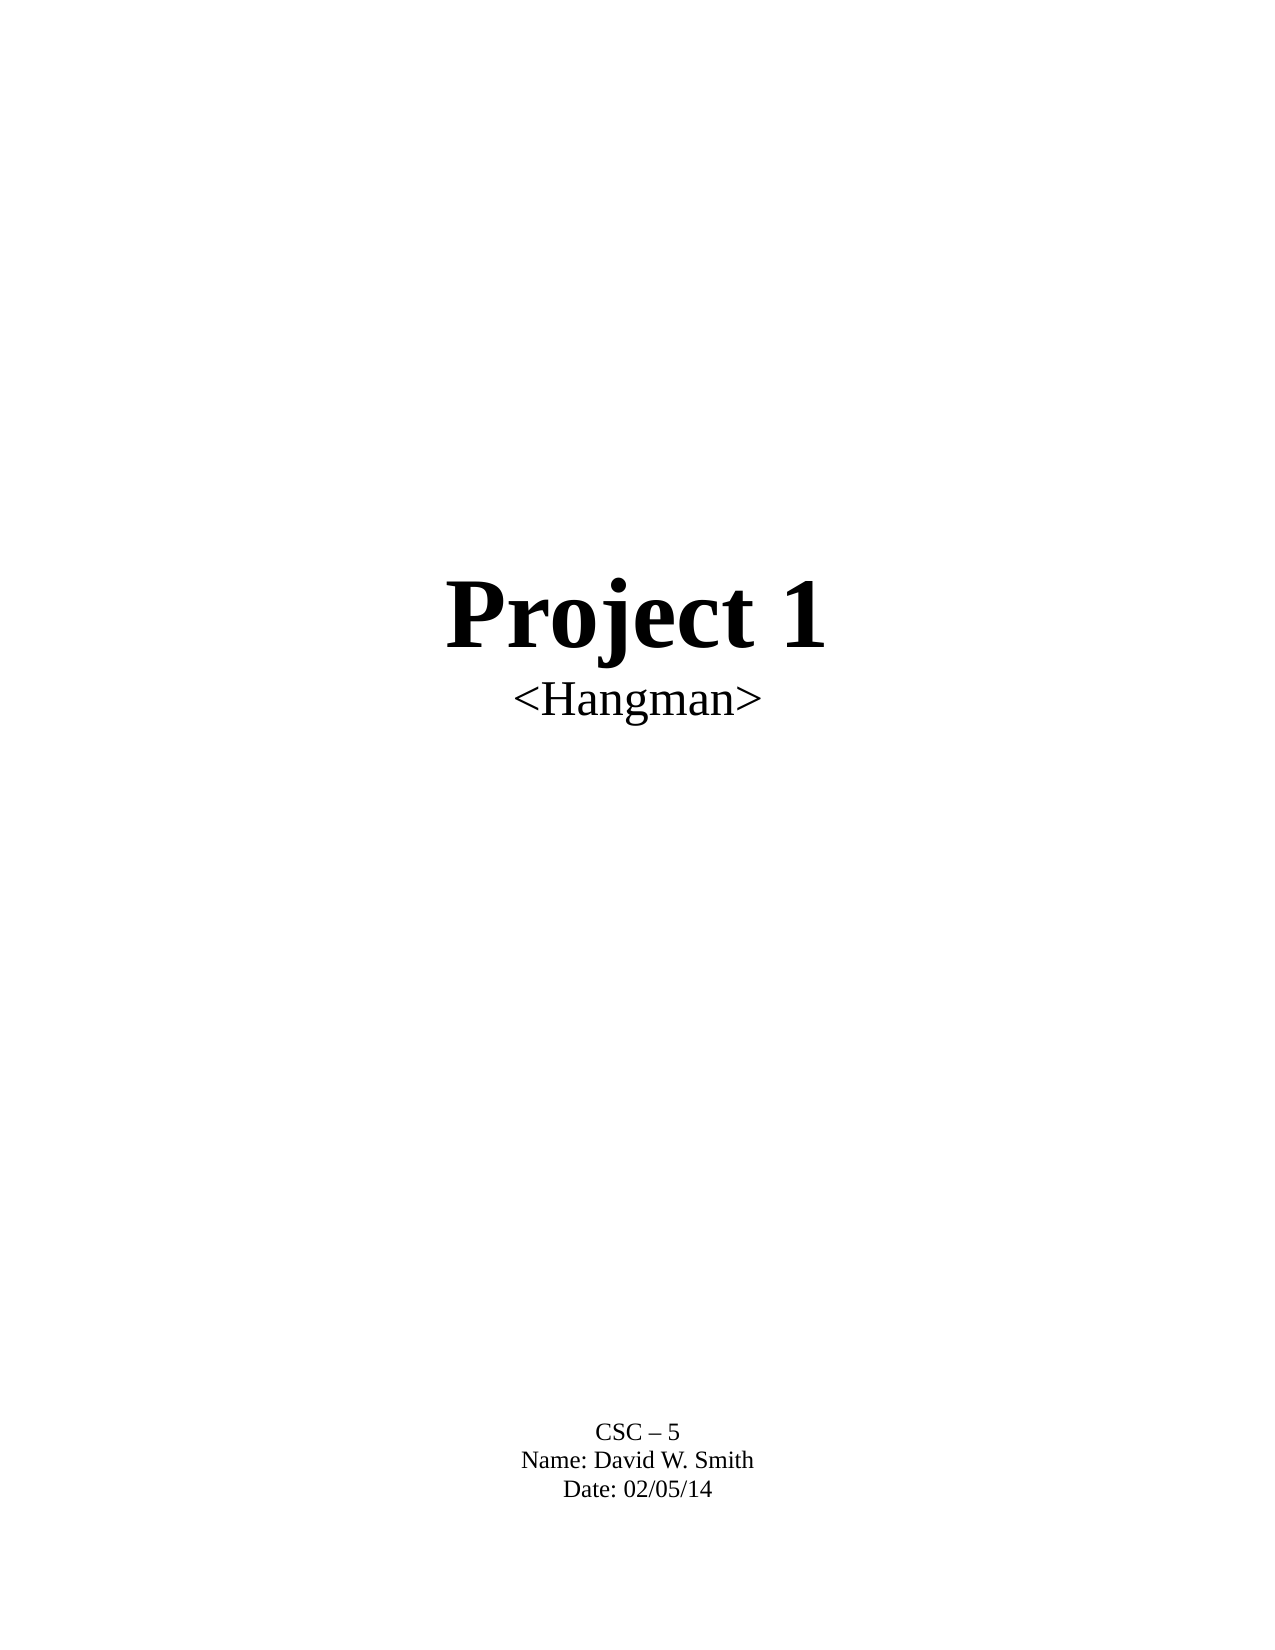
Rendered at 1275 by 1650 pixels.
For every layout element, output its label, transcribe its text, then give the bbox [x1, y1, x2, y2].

text <Hangman> [118, 669, 1157, 727]
text Name: David W. Smith [118, 1445, 1157, 1474]
text CSC – 5 [118, 1417, 1157, 1445]
text Project 1 [118, 554, 1157, 669]
text Date: 02/05/14 [118, 1474, 1157, 1503]
